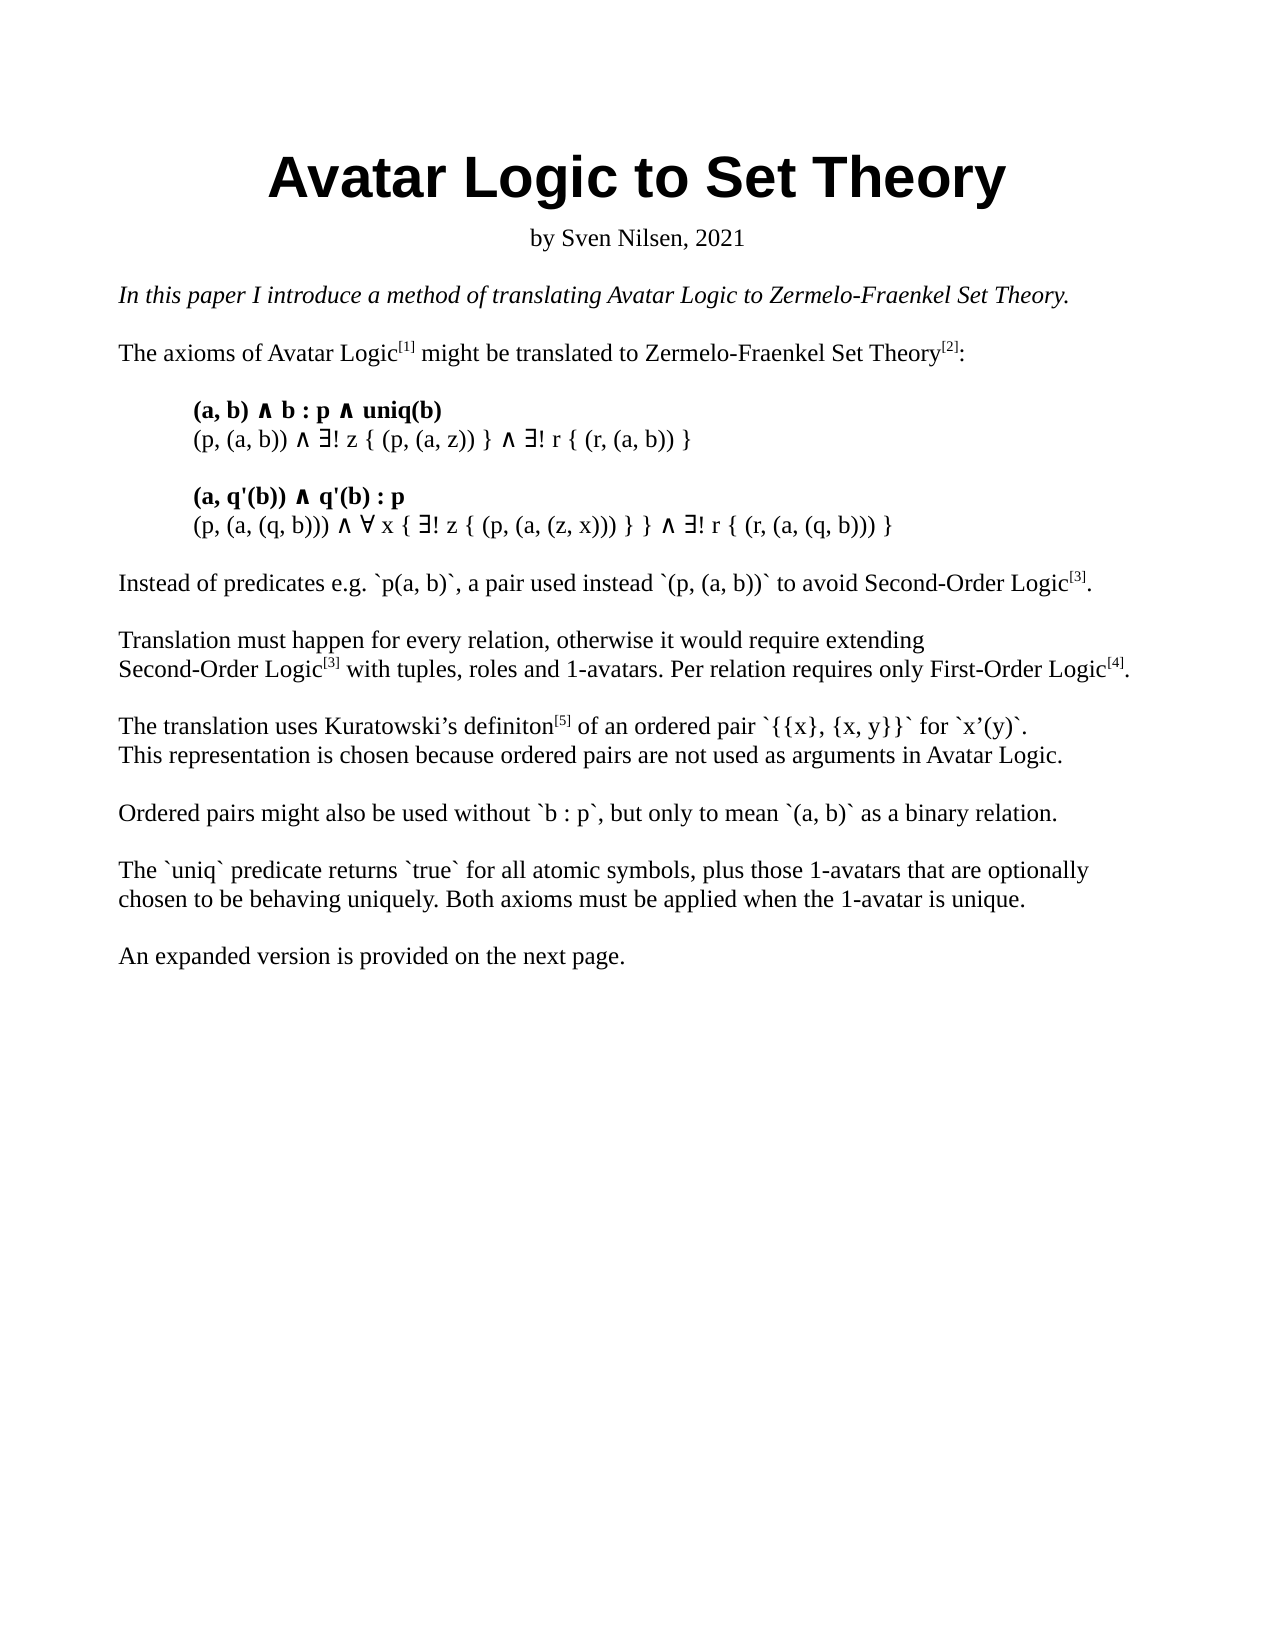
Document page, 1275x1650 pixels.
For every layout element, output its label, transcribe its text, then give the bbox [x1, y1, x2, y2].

text In this paper I introduce a method of translating Avatar Logic to Zermelo-Fraenkel Set Theory. [118, 280, 1157, 309]
title Avatar Logic to Set Theory [118, 143, 1157, 210]
text Instead of predicates e.g. `p(a, b)`, a pair used instead `(p, (a, b))` to avoid Second-Order Logic[3]. [118, 568, 1157, 596]
text (p, (a, b)) ∧ ∃! z { (p, (a, z)) } ∧ ∃! r { (r, (a, b)) } [118, 424, 1157, 453]
text The translation uses Kuratowski’s definiton[5] of an ordered pair `{{x}, {x, y}}` for `x’(y)`. This representation is chosen because ordered pairs are not used as arguments in Avatar Logic. [118, 711, 1157, 769]
text (p, (a, (q, b))) ∧ ∀ x { ∃! z { (p, (a, (z, x))) } } ∧ ∃! r { (r, (a, (q, b))) } [118, 510, 1157, 539]
text (a, b) ∧ b : p ∧ uniq(b) [118, 395, 1157, 424]
text Ordered pairs might also be used without `b : p`, but only to mean `(a, b)` as a binary relation. [118, 798, 1157, 826]
text Translation must happen for every relation, otherwise it would require extending Second-Order Logic[3] with tuples, roles and 1-avatars. Per relation requires only First-Order Logic[4]. [118, 625, 1157, 683]
text The `uniq` predicate returns `true` for all atomic symbols, plus those 1-avatars that are optionally chosen to be behaving uniquely. Both axioms must be applied when the 1-avatar is unique. [118, 855, 1157, 913]
text by Sven Nilsen, 2021 [118, 223, 1157, 251]
text (a, q'(b)) ∧ q'(b) : p [118, 481, 1157, 510]
text An expanded version is provided on the next page. [118, 941, 1157, 970]
text The axioms of Avatar Logic[1] might be translated to Zermelo-Fraenkel Set Theory[2]: [118, 338, 1157, 366]
